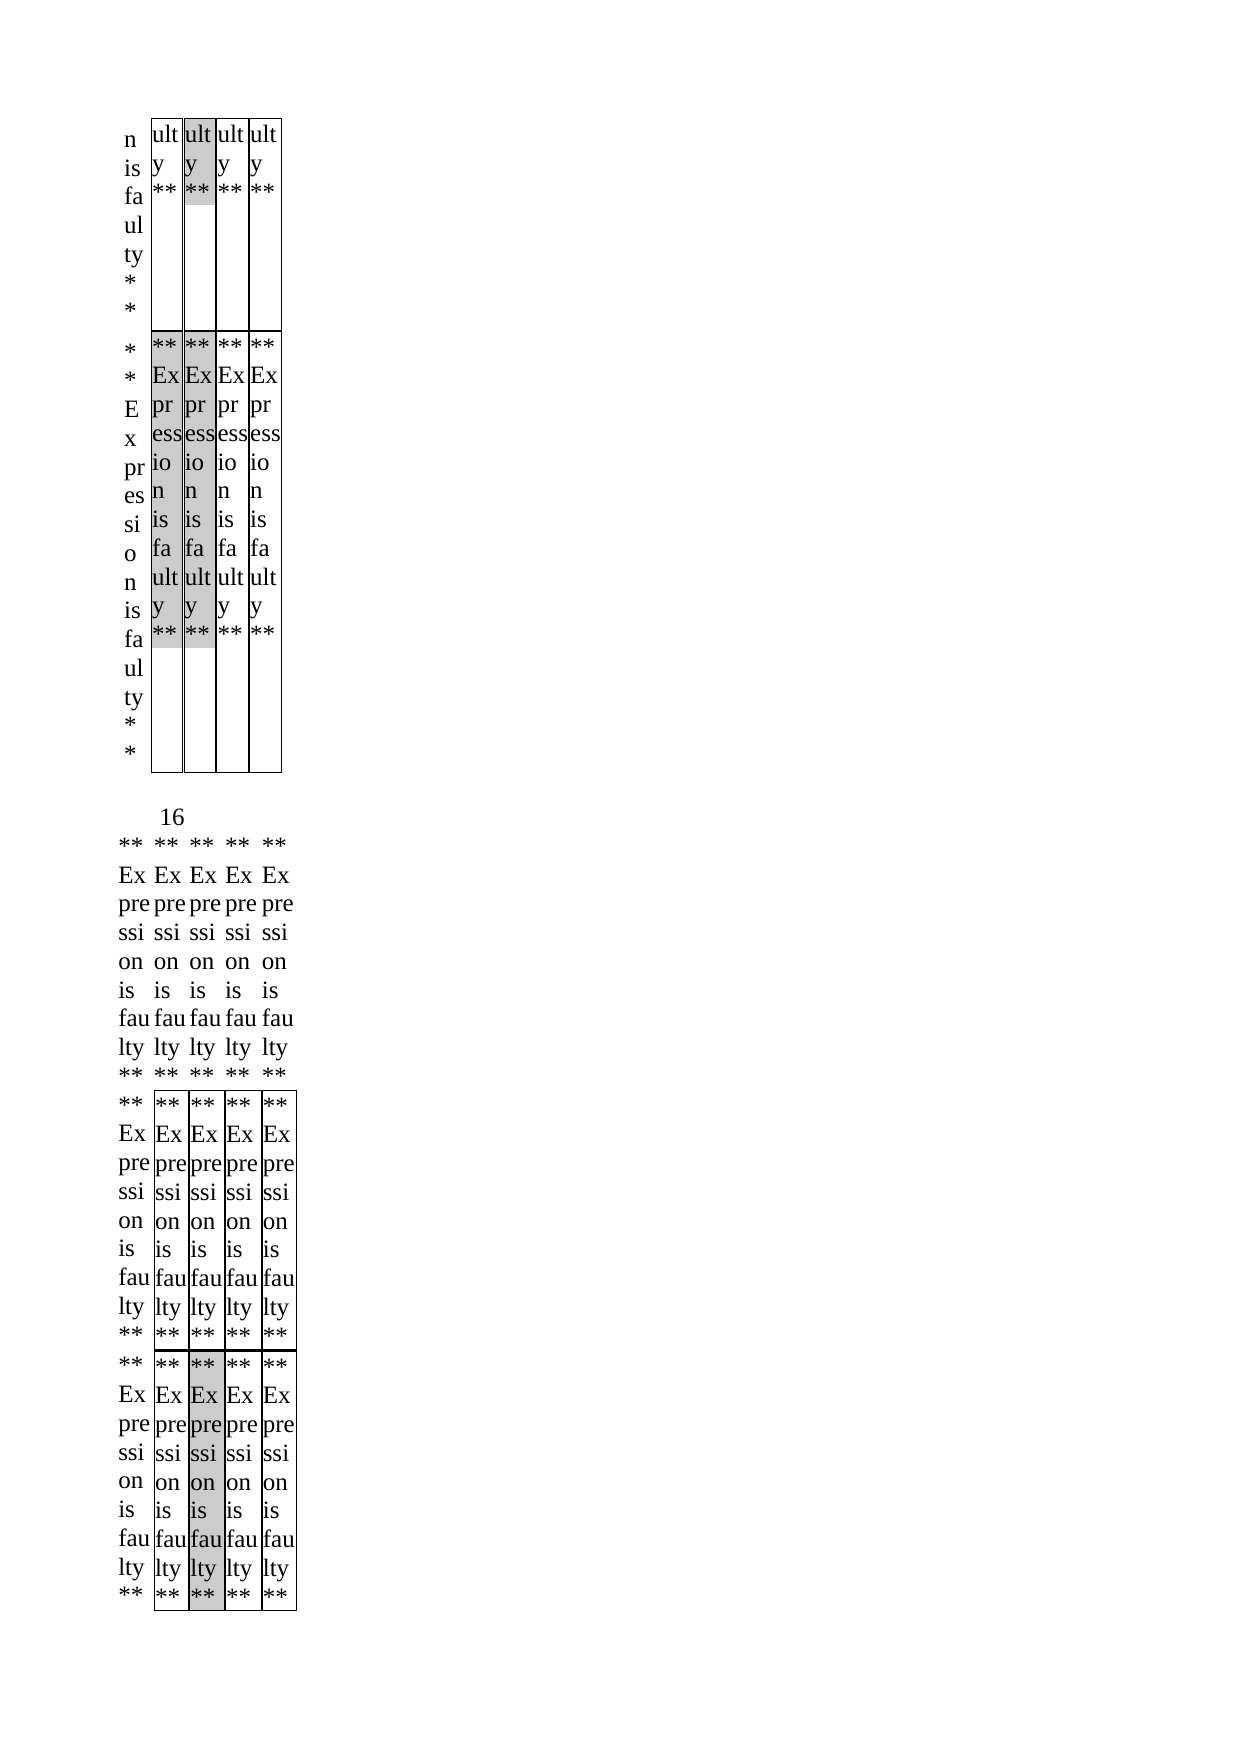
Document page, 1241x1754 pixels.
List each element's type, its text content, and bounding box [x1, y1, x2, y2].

table_cell 1,80E+308 [118, 118, 151, 331]
table_cell 1,80E+308 [155, 1091, 188, 1349]
table_cell 1,80E+308 [250, 332, 281, 772]
table_header 1,80E+308 [225, 831, 262, 1090]
table_cell 1,80E+308 [152, 648, 182, 772]
table_cell 1,80E+308 [185, 205, 215, 330]
table_cell 1,80E+308 [226, 1352, 261, 1610]
table_cell 1,80E+308 [263, 1352, 296, 1610]
table_cell 1,80E+308 [226, 1091, 261, 1349]
table_header 1,80E+308 [154, 831, 189, 1090]
table_cell 1,80E+308 [118, 331, 151, 773]
table_header 1,80E+308 [118, 831, 154, 1090]
table_cell 1,80E+308 [155, 1352, 188, 1610]
table_cell 1,80E+308 [263, 1091, 296, 1349]
table_header 1,80E+308 [262, 831, 297, 1090]
table_cell 1,80E+308 [217, 332, 248, 772]
table_cell 1,80E+308 [118, 1090, 154, 1351]
table_header 1,80E+308 [189, 831, 225, 1090]
table_cell 1,80E+308 [118, 1351, 154, 1611]
table_cell 1,80E+308 [250, 119, 281, 330]
table_cell 1,80E+308 [185, 648, 215, 772]
table_cell 1,80E+308 [217, 119, 248, 330]
table_cell 1,80E+308 [190, 1091, 224, 1349]
text 16 [159, 802, 1122, 831]
table_cell 1,80E+308 [152, 119, 182, 330]
